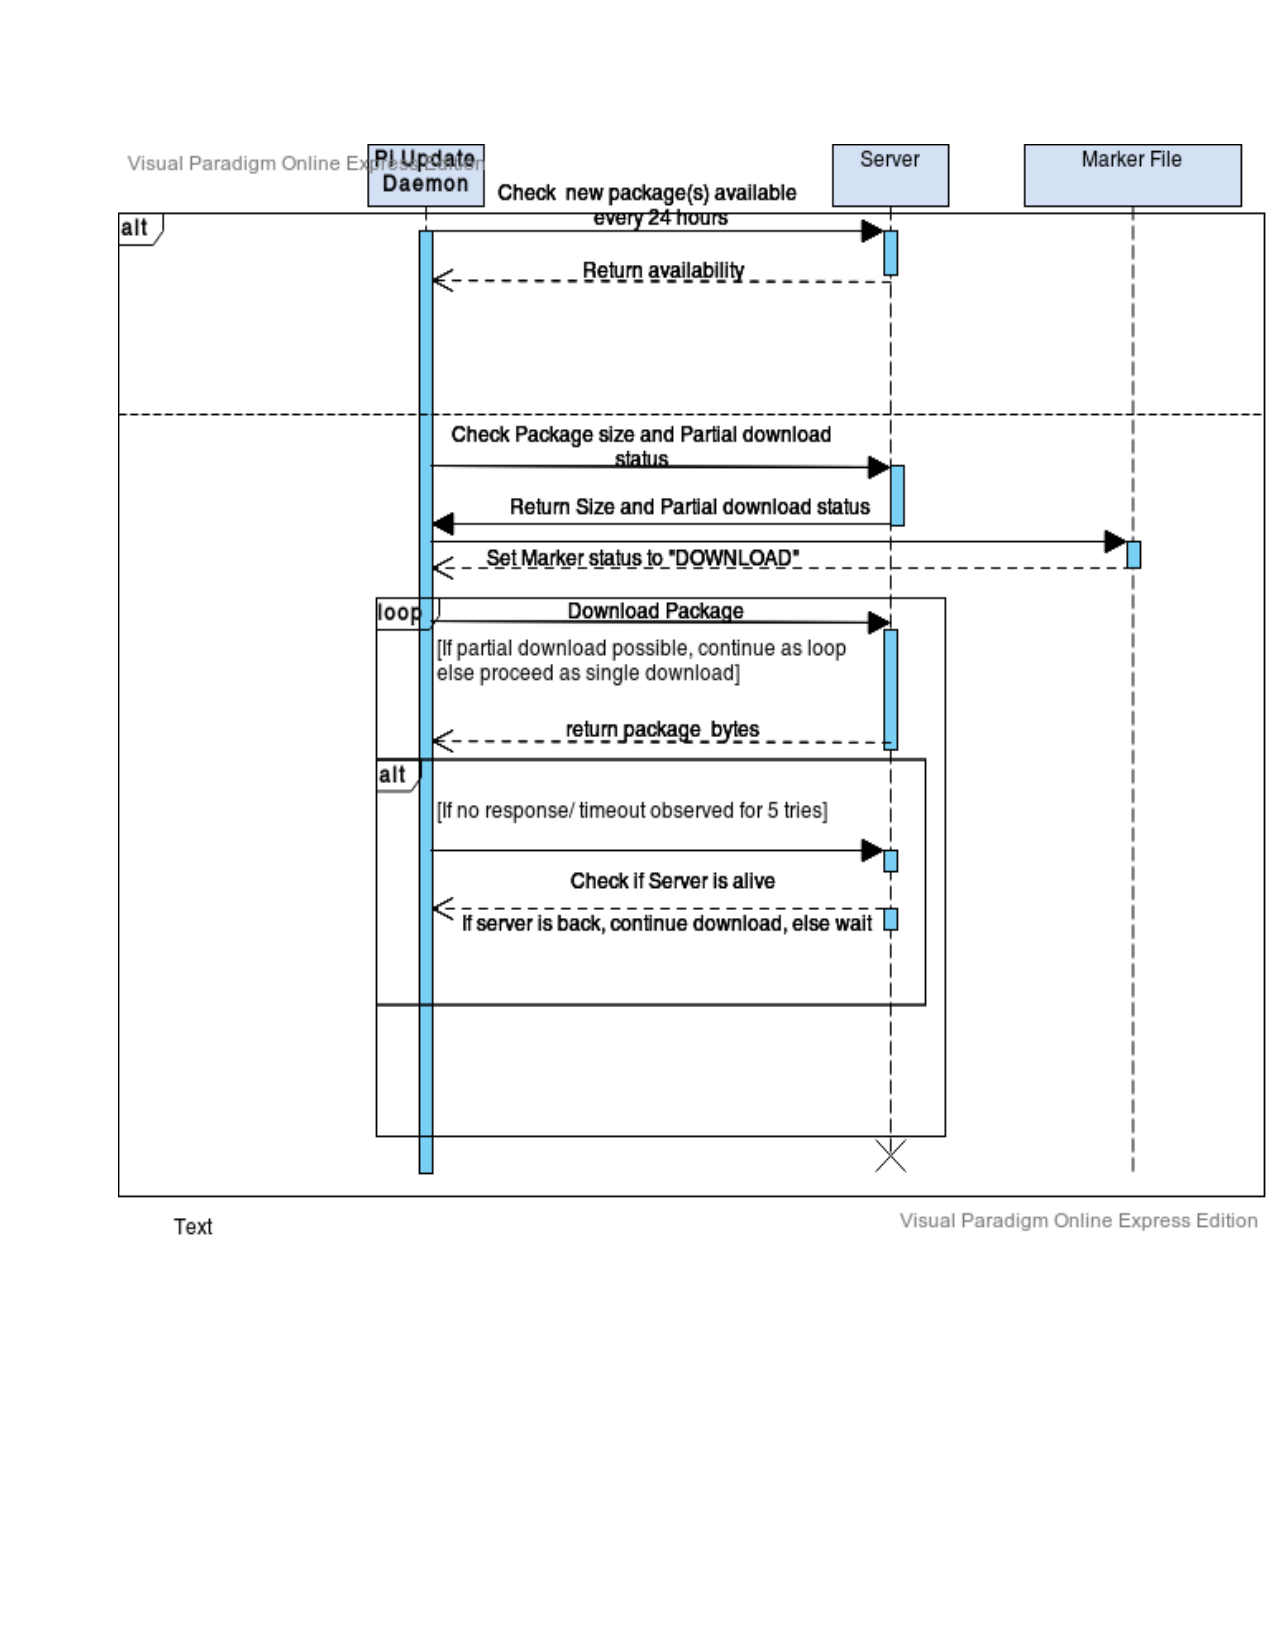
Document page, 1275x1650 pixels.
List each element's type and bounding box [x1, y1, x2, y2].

picture [118, 144, 1269, 1240]
